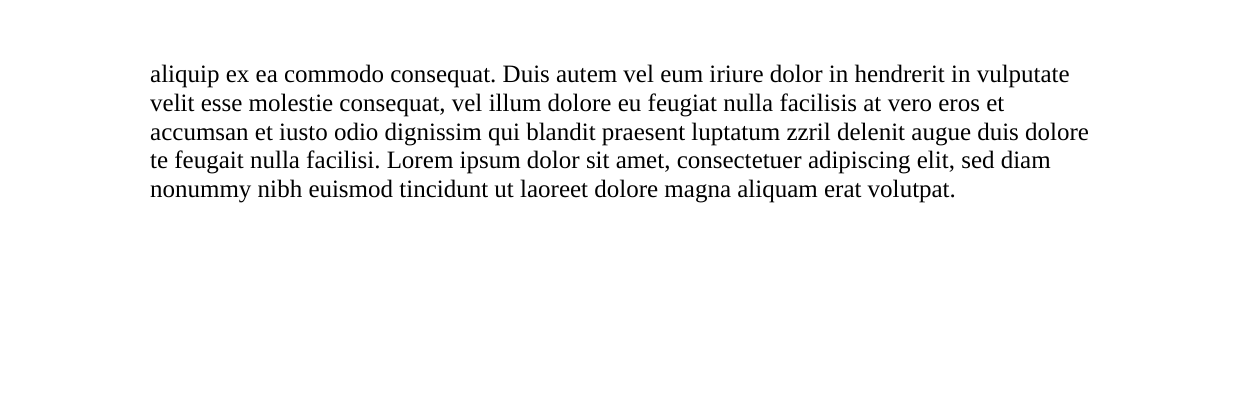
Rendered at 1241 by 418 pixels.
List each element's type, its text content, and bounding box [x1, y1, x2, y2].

text aliquip ex ea commodo consequat. Duis autem vel eum iriure dolor in hendrerit in vulputate velit esse molestie consequat, vel illum dolore eu feugiat nulla facilisis at vero eros et accumsan et iusto odio dignissim qui blandit praesent luptatum zzril delenit augue duis dolore te feugait nulla facilisi. Lorem ipsum dolor sit amet, consectetuer adipiscing elit, sed diam nonummy nibh euismod tincidunt ut laoreet dolore magna aliquam erat volutpat. [150, 59, 1090, 203]
